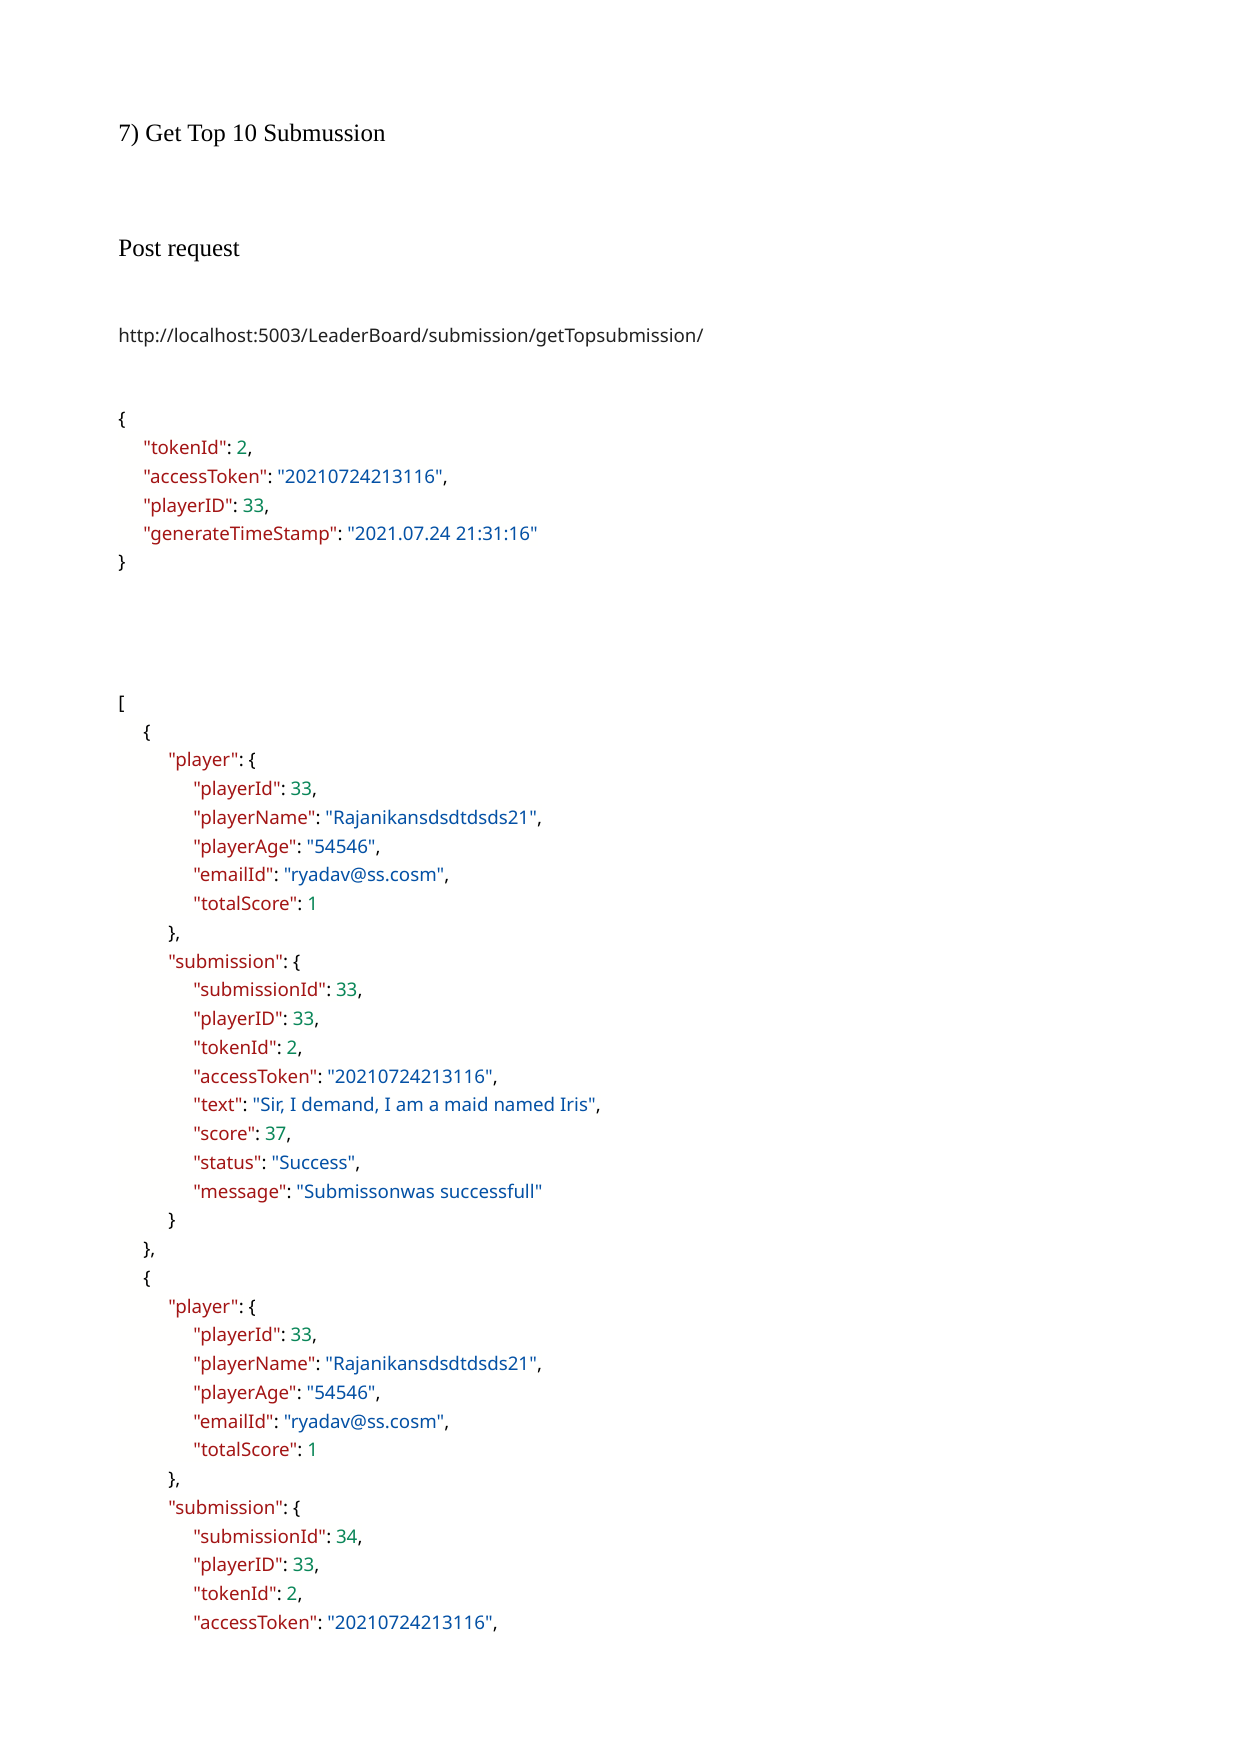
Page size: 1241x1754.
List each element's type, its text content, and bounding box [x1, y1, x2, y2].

text "submission": { [118, 1491, 1122, 1520]
text "accessToken": "20210724213116", [118, 460, 1122, 489]
text "tokenId": 2, [118, 1031, 1122, 1060]
text "submission": { [118, 945, 1122, 973]
text "message": "Submissonwas successfull" [118, 1175, 1122, 1203]
text "totalScore": 1 [118, 1433, 1122, 1462]
text "emailId": "ryadav@ss.cosm", [118, 1405, 1122, 1433]
text "score": 37, [118, 1117, 1122, 1146]
text "playerId": 33, [118, 1318, 1122, 1347]
text "playerID": 33, [118, 489, 1122, 517]
text "playerAge": "54546", [118, 1376, 1122, 1405]
text } [118, 1203, 1122, 1232]
text "generateTimeStamp": "2021.07.24 21:31:16" [118, 517, 1122, 546]
text "player": { [118, 1290, 1122, 1318]
text "playerName": "Rajanikansdsdtdsds21", [118, 801, 1122, 830]
text http://localhost:5003/LeaderBoard/submission/getTopsubmission/ [118, 319, 1122, 348]
text } [118, 546, 1122, 574]
text "playerID": 33, [118, 1002, 1122, 1031]
text "submissionId": 33, [118, 973, 1122, 1002]
text 7) Get Top 10 Submussion [118, 118, 1122, 147]
text }, [118, 916, 1122, 945]
text }, [118, 1232, 1122, 1261]
text "text": "Sir, I demand, I am a maid named Iris", [118, 1088, 1122, 1117]
text "playerName": "Rajanikansdsdtdsds21", [118, 1347, 1122, 1376]
text "accessToken": "20210724213116", [118, 1606, 1122, 1635]
text Post request [118, 233, 1122, 262]
text { [118, 1261, 1122, 1290]
text "playerId": 33, [118, 772, 1122, 801]
text "submissionId": 34, [118, 1520, 1122, 1548]
text "accessToken": "20210724213116", [118, 1060, 1122, 1088]
text { [118, 715, 1122, 743]
text { [118, 406, 1122, 431]
text "playerID": 33, [118, 1548, 1122, 1577]
text "tokenId": 2, [118, 431, 1122, 460]
text "totalScore": 1 [118, 887, 1122, 916]
text "player": { [118, 743, 1122, 772]
text "tokenId": 2, [118, 1577, 1122, 1606]
text "emailId": "ryadav@ss.cosm", [118, 858, 1122, 887]
text "status": "Success", [118, 1146, 1122, 1175]
text "playerAge": "54546", [118, 830, 1122, 858]
text }, [118, 1462, 1122, 1491]
text [ [118, 689, 1122, 715]
